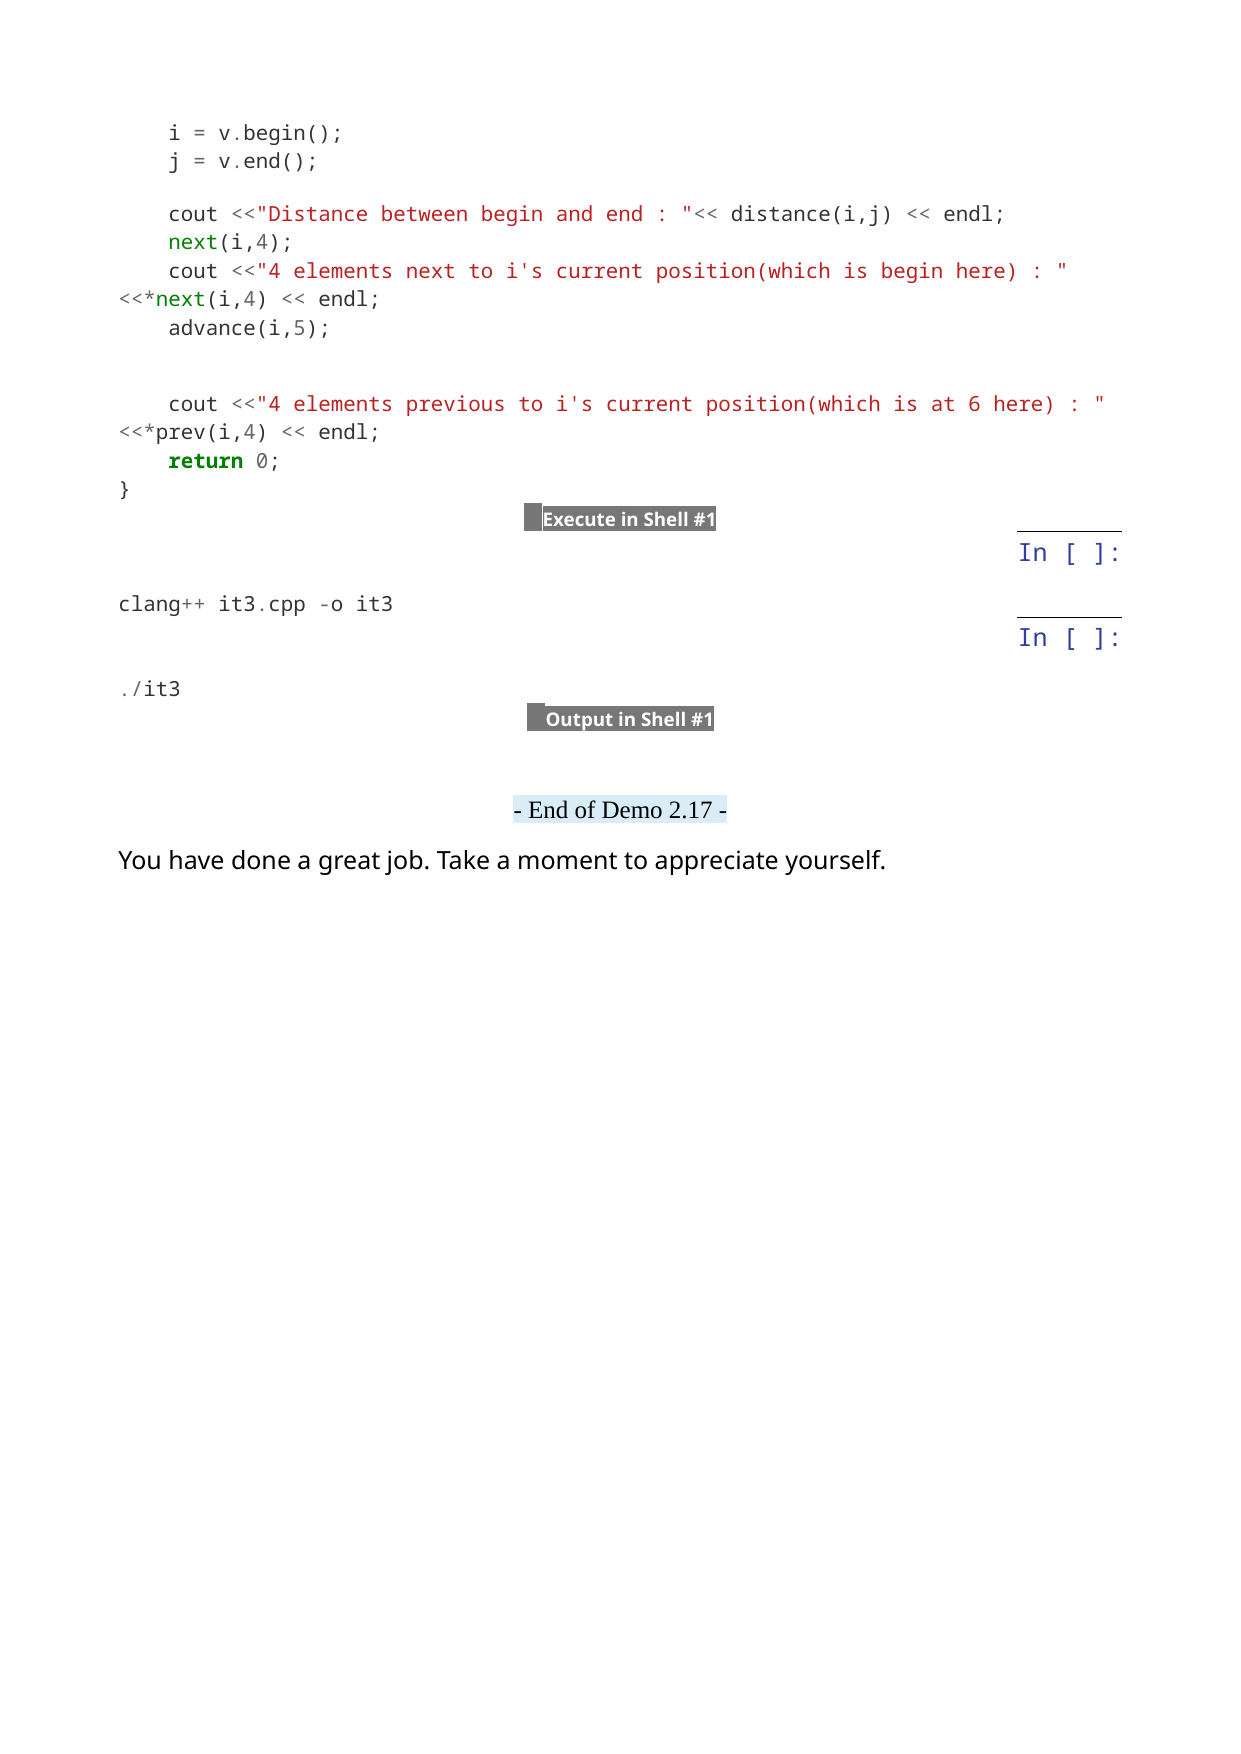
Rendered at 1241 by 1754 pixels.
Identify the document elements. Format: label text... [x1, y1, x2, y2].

text In [ ]: [118, 531, 1122, 568]
text return 0; [118, 446, 1122, 474]
text - End of Demo 2.17 - [118, 795, 1122, 823]
text cout <<"4 elements previous to i's current position(which is at 6 here) : " <<*prev(i,4) << endl; [118, 389, 1122, 446]
text cout <<"Distance between begin and end : "<< distance(i,j) << endl; [118, 199, 1122, 227]
text clang++ it3.cpp -o it3 [118, 589, 1122, 617]
text Execute in Shell #1 [118, 503, 1122, 531]
text next(i,4); [118, 227, 1122, 256]
text advance(i,5); [118, 313, 1122, 341]
text You have done a great job. Take a moment to appreciate yourself. [118, 842, 1122, 876]
text ./it3 [118, 674, 1122, 703]
text Output in Shell #1 [118, 703, 1122, 731]
text In [ ]: [118, 617, 1122, 654]
text i = v.begin(); [118, 118, 1122, 147]
text j = v.end(); [118, 147, 1122, 175]
text } [118, 474, 1122, 503]
text cout <<"4 elements next to i's current position(which is begin here) : " <<*next(i,4) << endl; [118, 256, 1122, 313]
